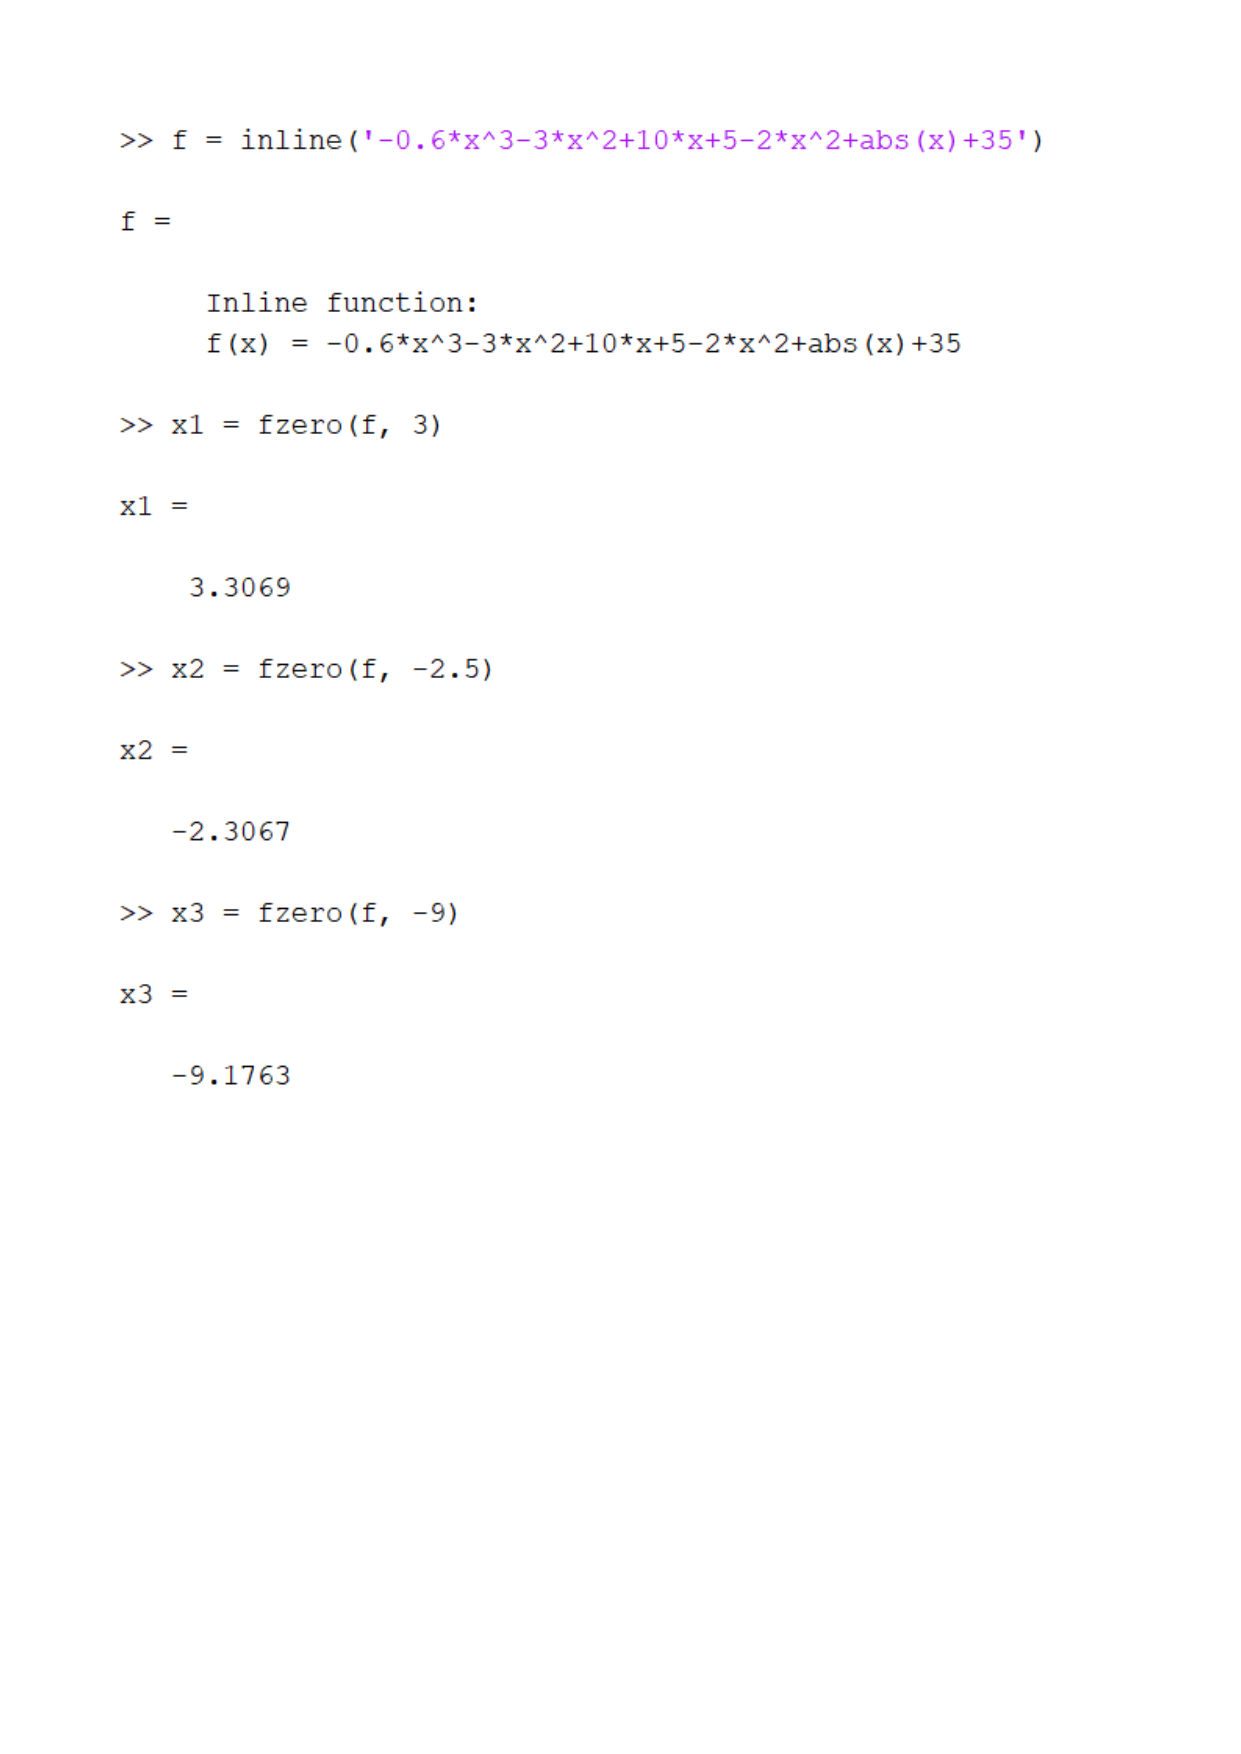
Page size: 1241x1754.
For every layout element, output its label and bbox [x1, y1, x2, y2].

picture [118, 118, 1114, 1116]
